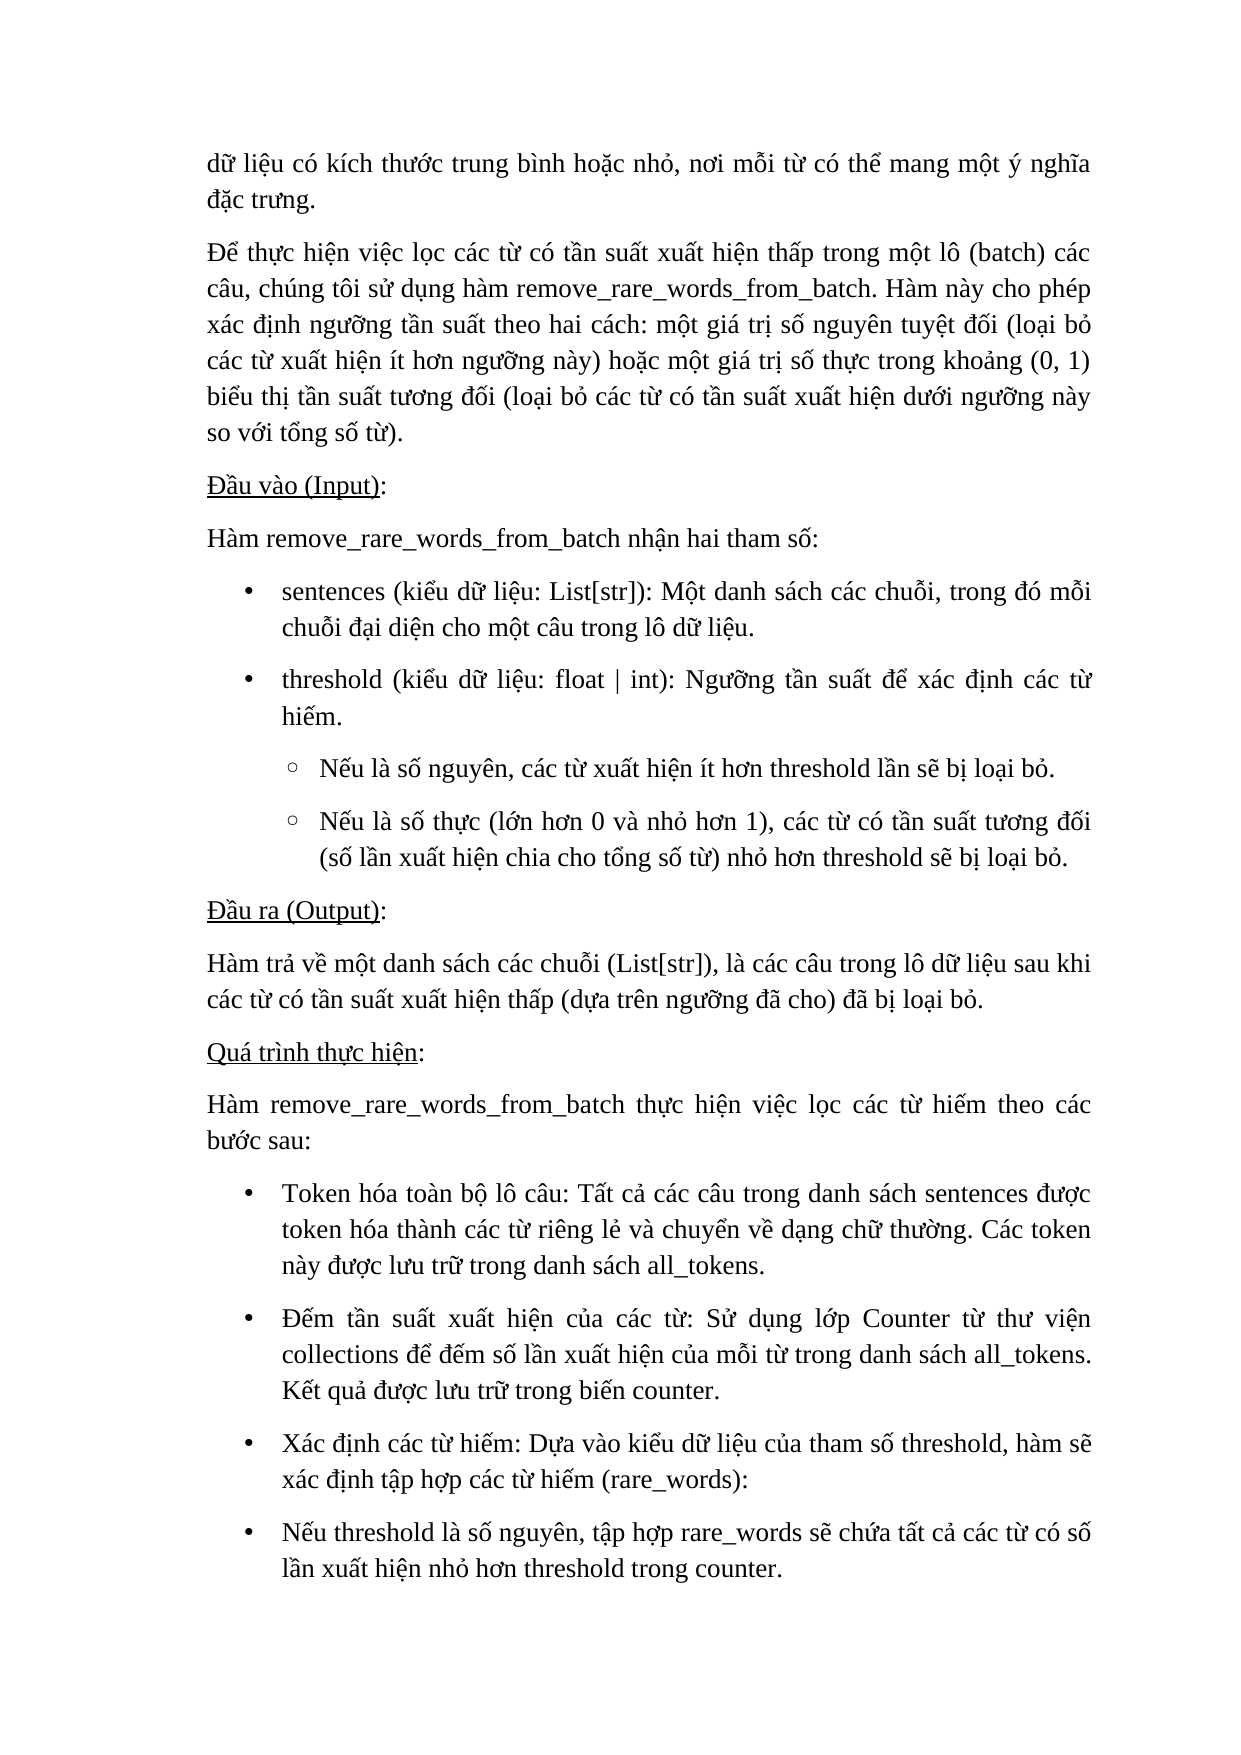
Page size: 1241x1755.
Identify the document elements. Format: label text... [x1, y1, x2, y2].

list threshold (kiểu dữ liệu: float | int): Ngưỡng tần suất để xác định các từ hiếm. [244, 663, 1093, 731]
text Để thực hiện việc lọc các từ có tần suất xuất hiện thấp trong một lô (batch) các câu, chúng tôi sử dụng hàm remove_rare_words_from_batch. Hàm này cho phép xác định ngưỡng tần suất theo hai cách: một giá trị số nguyên tuyệt đối (loại bỏ các từ xuất hiện ít hơn ngưỡng này) hoặc một giá trị số thực trong khoảng (0, 1) biểu thị tần suất tương đối (loại bỏ các từ có tần suất xuất hiện dưới ngưỡng này so với tổng số từ). [207, 236, 1093, 448]
list sentences (kiểu dữ liệu: List[str]): Một danh sách các chuỗi, trong đó mỗi chuỗi đại diện cho một câu trong lô dữ liệu. [244, 575, 1093, 642]
text Đầu vào (Input): [207, 469, 1093, 500]
text Quá trình thực hiện: [207, 1036, 1093, 1067]
list Nếu là số nguyên, các từ xuất hiện ít hơn threshold lần sẽ bị loại bỏ. [282, 752, 1093, 784]
list Token hóa toàn bộ lô câu: Tất cả các câu trong danh sách sentences được token hóa thành các từ riêng lẻ và chuyển về dạng chữ thường. Các token này được lưu trữ trong danh sách all_tokens. [244, 1177, 1093, 1280]
text Hàm remove_rare_words_from_batch nhận hai tham số: [207, 522, 1093, 553]
list Đếm tần suất xuất hiện của các từ: Sử dụng lớp Counter từ thư viện collections để đếm số lần xuất hiện của mỗi từ trong danh sách all_tokens. Kết quả được lưu trữ trong biến counter. [244, 1302, 1093, 1405]
list Nếu threshold là số nguyên, tập hợp rare_words sẽ chứa tất cả các từ có số lần xuất hiện nhỏ hơn threshold trong counter. [244, 1516, 1093, 1583]
text dữ liệu có kích thước trung bình hoặc nhỏ, nơi mỗi từ có thể mang một ý nghĩa đặc trưng. [207, 148, 1093, 215]
text Đầu ra (Output): [207, 894, 1093, 925]
list Xác định các từ hiếm: Dựa vào kiểu dữ liệu của tham số threshold, hàm sẽ xác định tập hợp các từ hiếm (rare_words): [244, 1427, 1093, 1494]
list Nếu là số thực (lớn hơn 0 và nhỏ hơn 1), các từ có tần suất tương đối (số lần xuất hiện chia cho tổng số từ) nhỏ hơn threshold sẽ bị loại bỏ. [282, 805, 1093, 873]
text Hàm trả về một danh sách các chuỗi (List[str]), là các câu trong lô dữ liệu sau khi các từ có tần suất xuất hiện thấp (dựa trên ngưỡng đã cho) đã bị loại bỏ. [207, 947, 1093, 1014]
text Hàm remove_rare_words_from_batch thực hiện việc lọc các từ hiếm theo các bước sau: [207, 1088, 1093, 1156]
